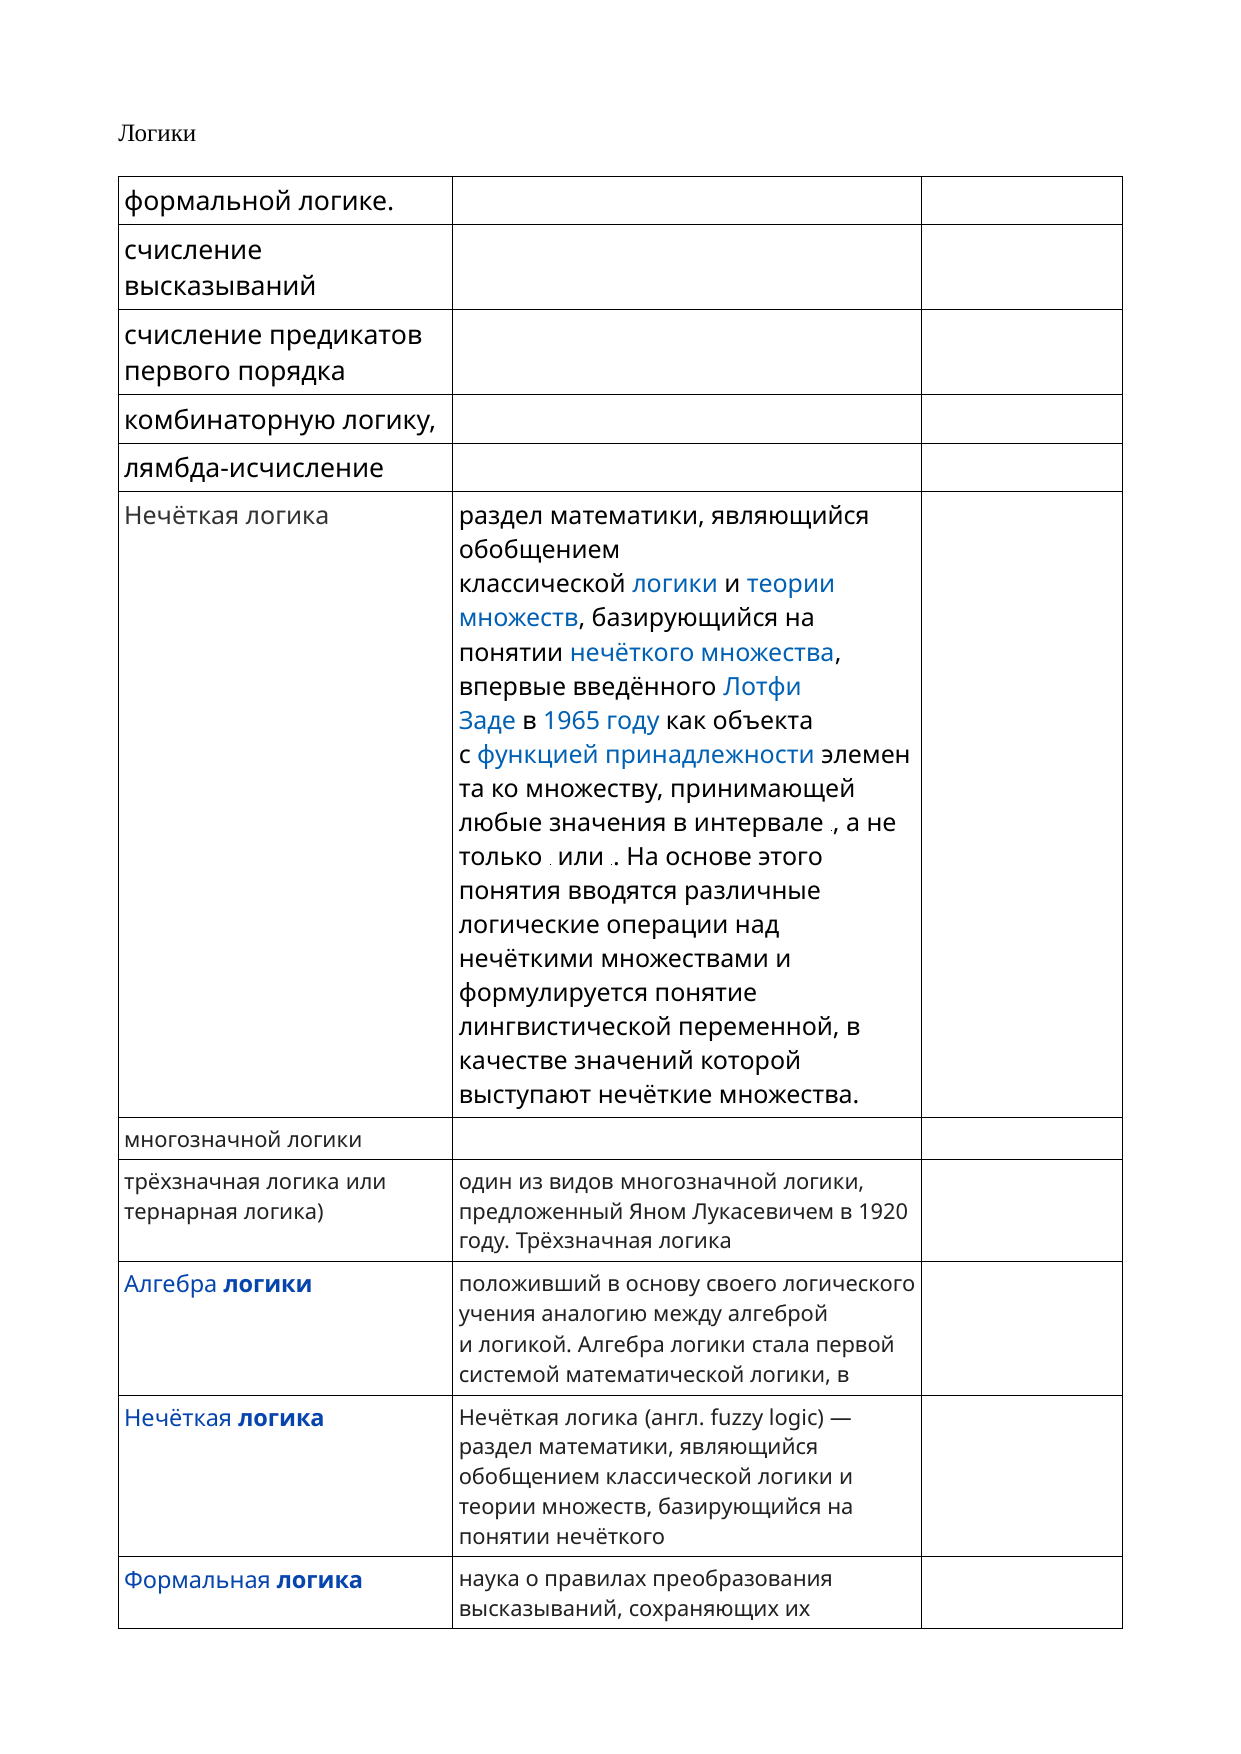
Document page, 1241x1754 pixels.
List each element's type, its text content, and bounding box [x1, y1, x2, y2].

table_header [453, 177, 921, 224]
table_cell комбинаторную логику, [119, 395, 452, 442]
table_cell [922, 492, 1122, 1117]
table_cell [453, 1118, 921, 1159]
table_cell [453, 395, 921, 442]
table_cell [922, 1118, 1122, 1159]
table_cell один из видов многозначной логики, предложенный Яном Лукасевичем в 1920 году. Трёхзначная логика [453, 1160, 921, 1261]
table_cell [453, 225, 921, 309]
table_cell Алгебра логики [119, 1262, 452, 1395]
table_cell [453, 310, 921, 394]
table_cell Нечёткая логика (англ. fuzzy logic) — раздел математики, являющийся обобщением классической логики и теории множеств, базирующийся на понятии нечёткого [453, 1396, 921, 1556]
table_cell [922, 1396, 1122, 1556]
table_cell счисление высказываний [119, 225, 452, 309]
table_cell [922, 395, 1122, 442]
table_header формальной логике. [119, 177, 452, 224]
table_cell многозначной логики [119, 1118, 452, 1159]
table_cell Формальная логика [119, 1557, 452, 1628]
table_cell трёхзначная логика или тернарная логика) [119, 1160, 452, 1261]
table_cell [922, 444, 1122, 491]
table_cell раздел математики, являющийся обобщением классической логики и теории множеств, базирующийся на понятии нечёткого множества, впервые введённого Лотфи Заде в 1965 году как объекта с функцией принадлежности элемента ко множеству, принимающей любые значения в интервале , а не только или . На основе этого понятия вводятся различные логические операции над нечёткими множествами и формулируется понятие лингвистической переменной, в качестве значений которой выступают нечёткие множества. [453, 492, 921, 1117]
text Логики [118, 118, 1122, 147]
table_cell счисление предикатов первого порядка [119, 310, 452, 394]
table_cell [922, 1262, 1122, 1395]
table_cell [922, 225, 1122, 309]
table_cell [922, 1160, 1122, 1261]
table_cell [922, 310, 1122, 394]
table_cell Нечёткая логика [119, 492, 452, 1117]
table_cell лямбда-исчисление [119, 444, 452, 491]
table_header [922, 177, 1122, 224]
table_cell положивший в основу своего логического учения аналогию между алгеброй и логикой. Алгебра логики стала первой системой математической логики, в [453, 1262, 921, 1395]
table_cell [453, 444, 921, 491]
table_cell Нечёткая логика [119, 1396, 452, 1556]
table_cell наука о правилах преобразования высказываний, сохраняющих их [453, 1557, 921, 1628]
table_cell [922, 1557, 1122, 1628]
